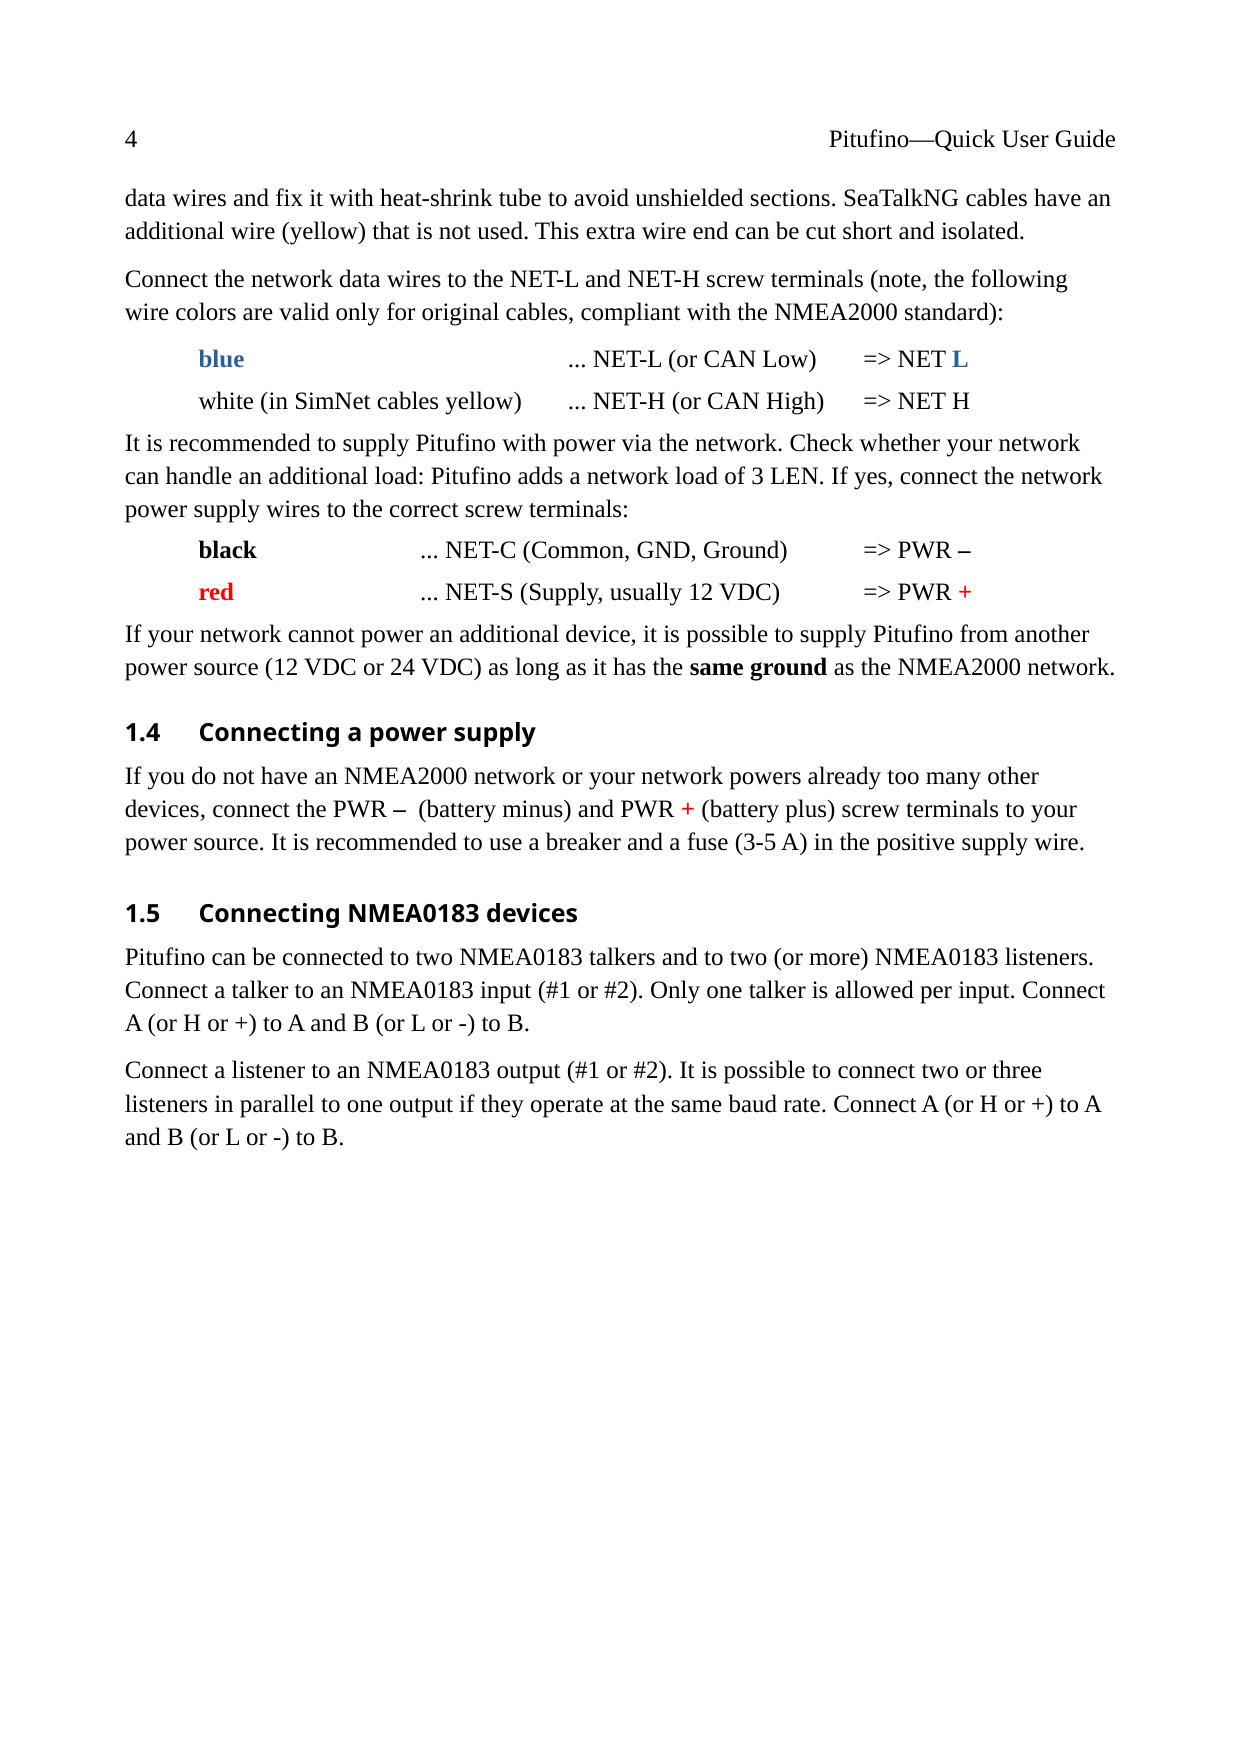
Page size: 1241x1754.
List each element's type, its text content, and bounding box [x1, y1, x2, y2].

text If you do not have an NMEA2000 network or your network powers already too many other devices, connect the PWR – (battery minus) and PWR + (battery plus) screw terminals to your power source. It is recommended to use a breaker and a fuse (3-5 A) in the positive supply wire. [124, 761, 1116, 856]
text Pitufino can be connected to two NMEA0183 talkers and to two (or more) NMEA0183 listeners. Connect a talker to an NMEA0183 input (#1 or #2). Only one talker is allowed per input. Connect A (or H or +) to A and B (or L or -) to B. [124, 942, 1116, 1037]
subtitle Connecting a power supply [124, 714, 1116, 748]
text blue ... NET-L (or CAN Low) => NET L [124, 344, 1116, 373]
text Connect the network data wires to the NET-L and NET-H screw terminals (note, the following wire colors are valid only for original cables, compliant with the NMEA2000 standard): [124, 264, 1116, 326]
text red ... NET-S (Supply, usually 12 VDC) => PWR + [124, 577, 1116, 606]
text data wires and fix it with heat-shrink tube to avoid unshielded sections. SeaTalkNG cables have an additional wire (yellow) that is not used. This extra wire end can be cut short and isolated. [124, 183, 1116, 245]
text If your network cannot power an additional device, it is possible to supply Pitufino from another power source (12 VDC or 24 VDC) as long as it has the same ground as the NMEA2000 network. [124, 619, 1116, 681]
text white (in SimNet cables yellow) ... NET-H (or CAN High) => NET H [124, 386, 1116, 415]
subtitle Connecting NMEA0183 devices [124, 895, 1116, 929]
text Connect a listener to an NMEA0183 output (#1 or #2). It is possible to connect two or three listeners in parallel to one output if they operate at the same baud rate. Connect A (or H or +) to A and B (or L or -) to B. [124, 1056, 1116, 1150]
text black ... NET-C (Common, GND, Ground) => PWR – [124, 536, 1116, 564]
text It is recommended to supply Pitufino with power via the network. Check whether your network can handle an additional load: Pitufino adds a network load of 3 LEN. If yes, connect the network power supply wires to the correct screw terminals: [124, 428, 1116, 523]
